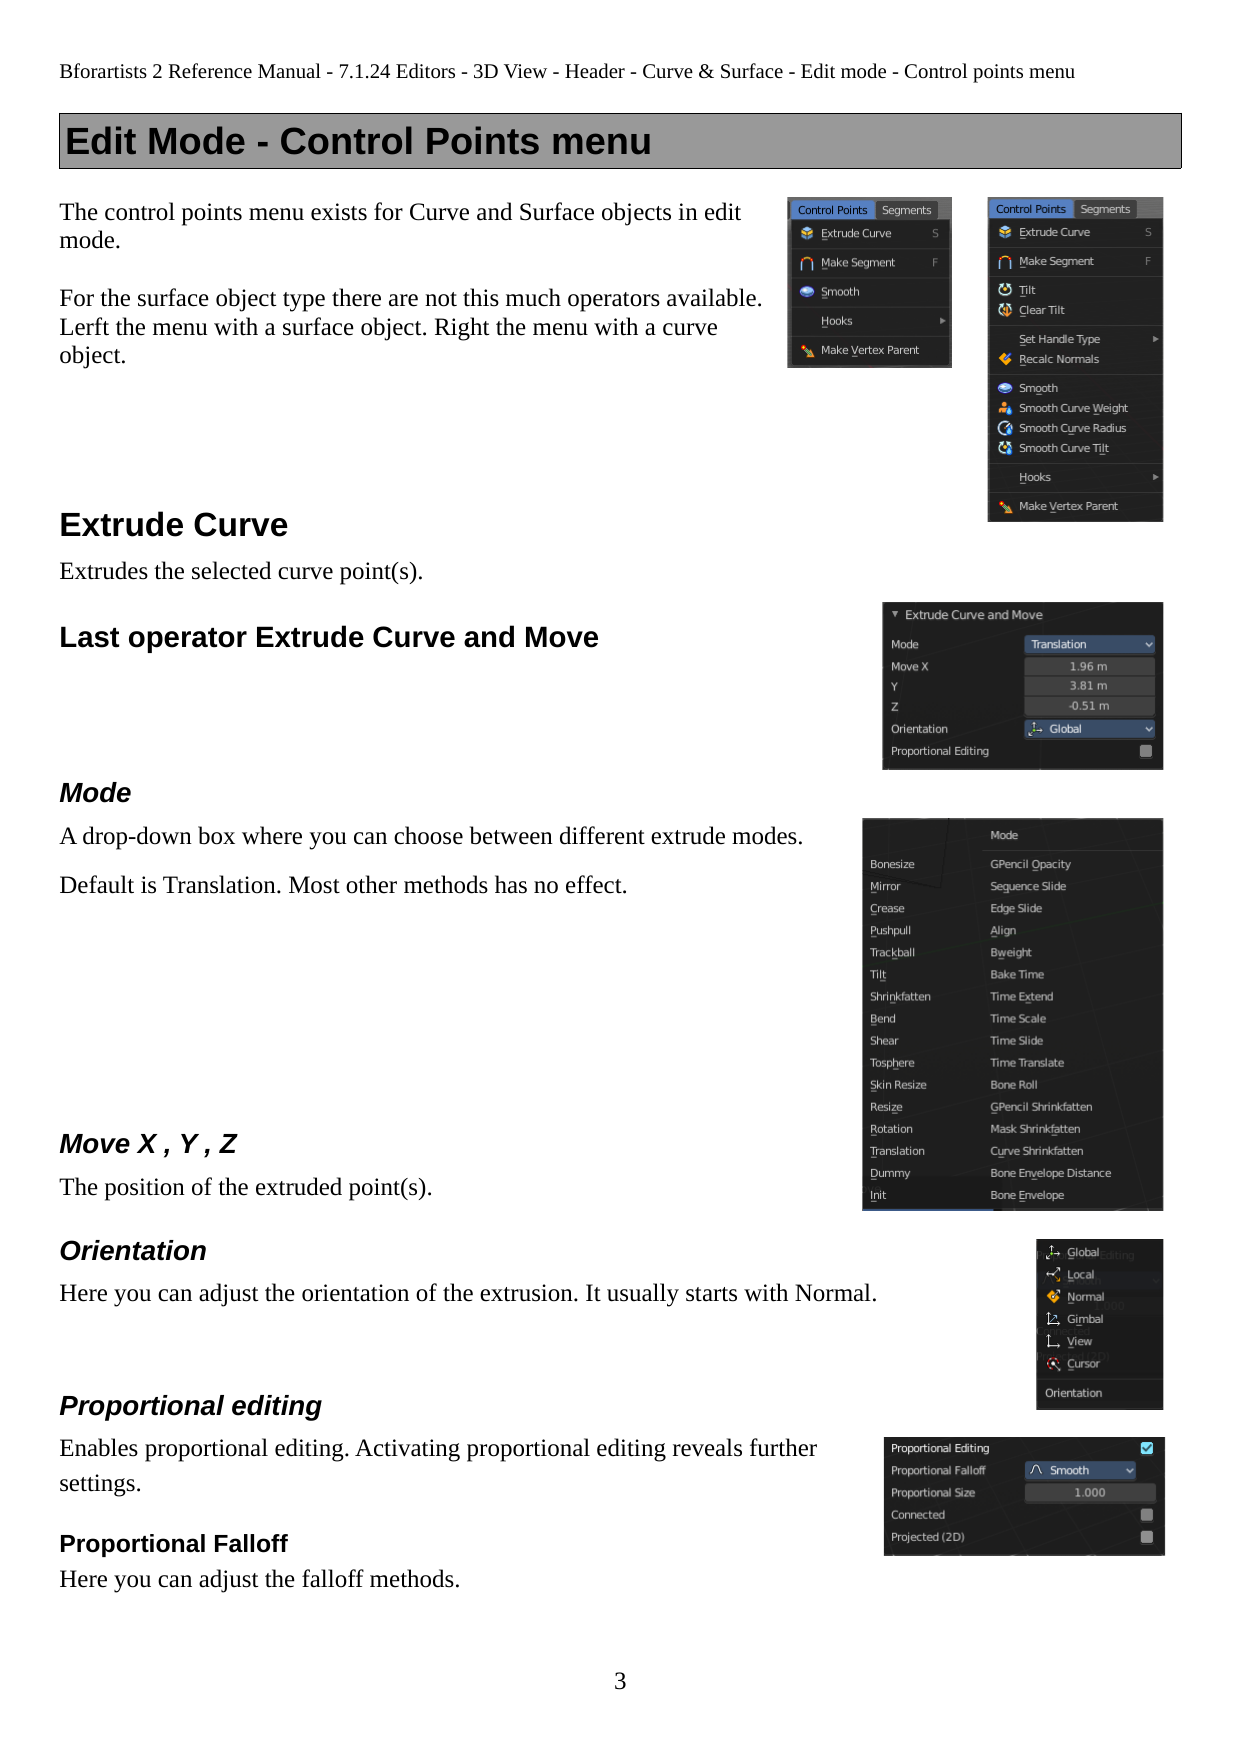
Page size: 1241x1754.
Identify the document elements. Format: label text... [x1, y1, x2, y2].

subtitle Move X , Y , Z [59, 1128, 862, 1160]
subtitle Proportional editing [59, 1389, 1181, 1421]
text For the surface object type there are not this much operators available. Lerft the menu with a surface object. Right the menu with a curve object. [59, 283, 987, 369]
picture [787, 197, 952, 368]
picture [862, 818, 1164, 1211]
text A drop-down box where you can choose between different extrude modes. [59, 821, 862, 850]
text Default is Translation. Most other methods has no effect. [59, 870, 862, 899]
subtitle Proportional Falloff [59, 1529, 1181, 1558]
text Extrudes the selected curve point(s). [59, 556, 1181, 585]
text Enables proportional editing. Activating proportional editing reveals further settings. [59, 1433, 1181, 1496]
subtitle Orientation [59, 1234, 1181, 1266]
subtitle Extrude Curve [59, 505, 1181, 544]
text The control points menu exists for Curve and Surface objects in edit mode. [59, 197, 787, 254]
text [952, 197, 987, 254]
text Here you can adjust the falloff methods. [59, 1564, 1181, 1593]
picture [987, 197, 1164, 522]
table_header Edit Mode - Control Points menu [60, 114, 1181, 168]
picture [1036, 1239, 1164, 1410]
text The position of the extruded point(s). [59, 1172, 862, 1201]
subtitle Mode [59, 777, 1181, 808]
picture [882, 602, 1164, 770]
picture [883, 1437, 1166, 1556]
text Here you can adjust the orientation of the extrusion. It usually starts with Normal. [59, 1278, 1036, 1307]
subtitle Last operator Extrude Curve and Move [59, 620, 882, 653]
subtitle [1164, 1128, 1181, 1160]
